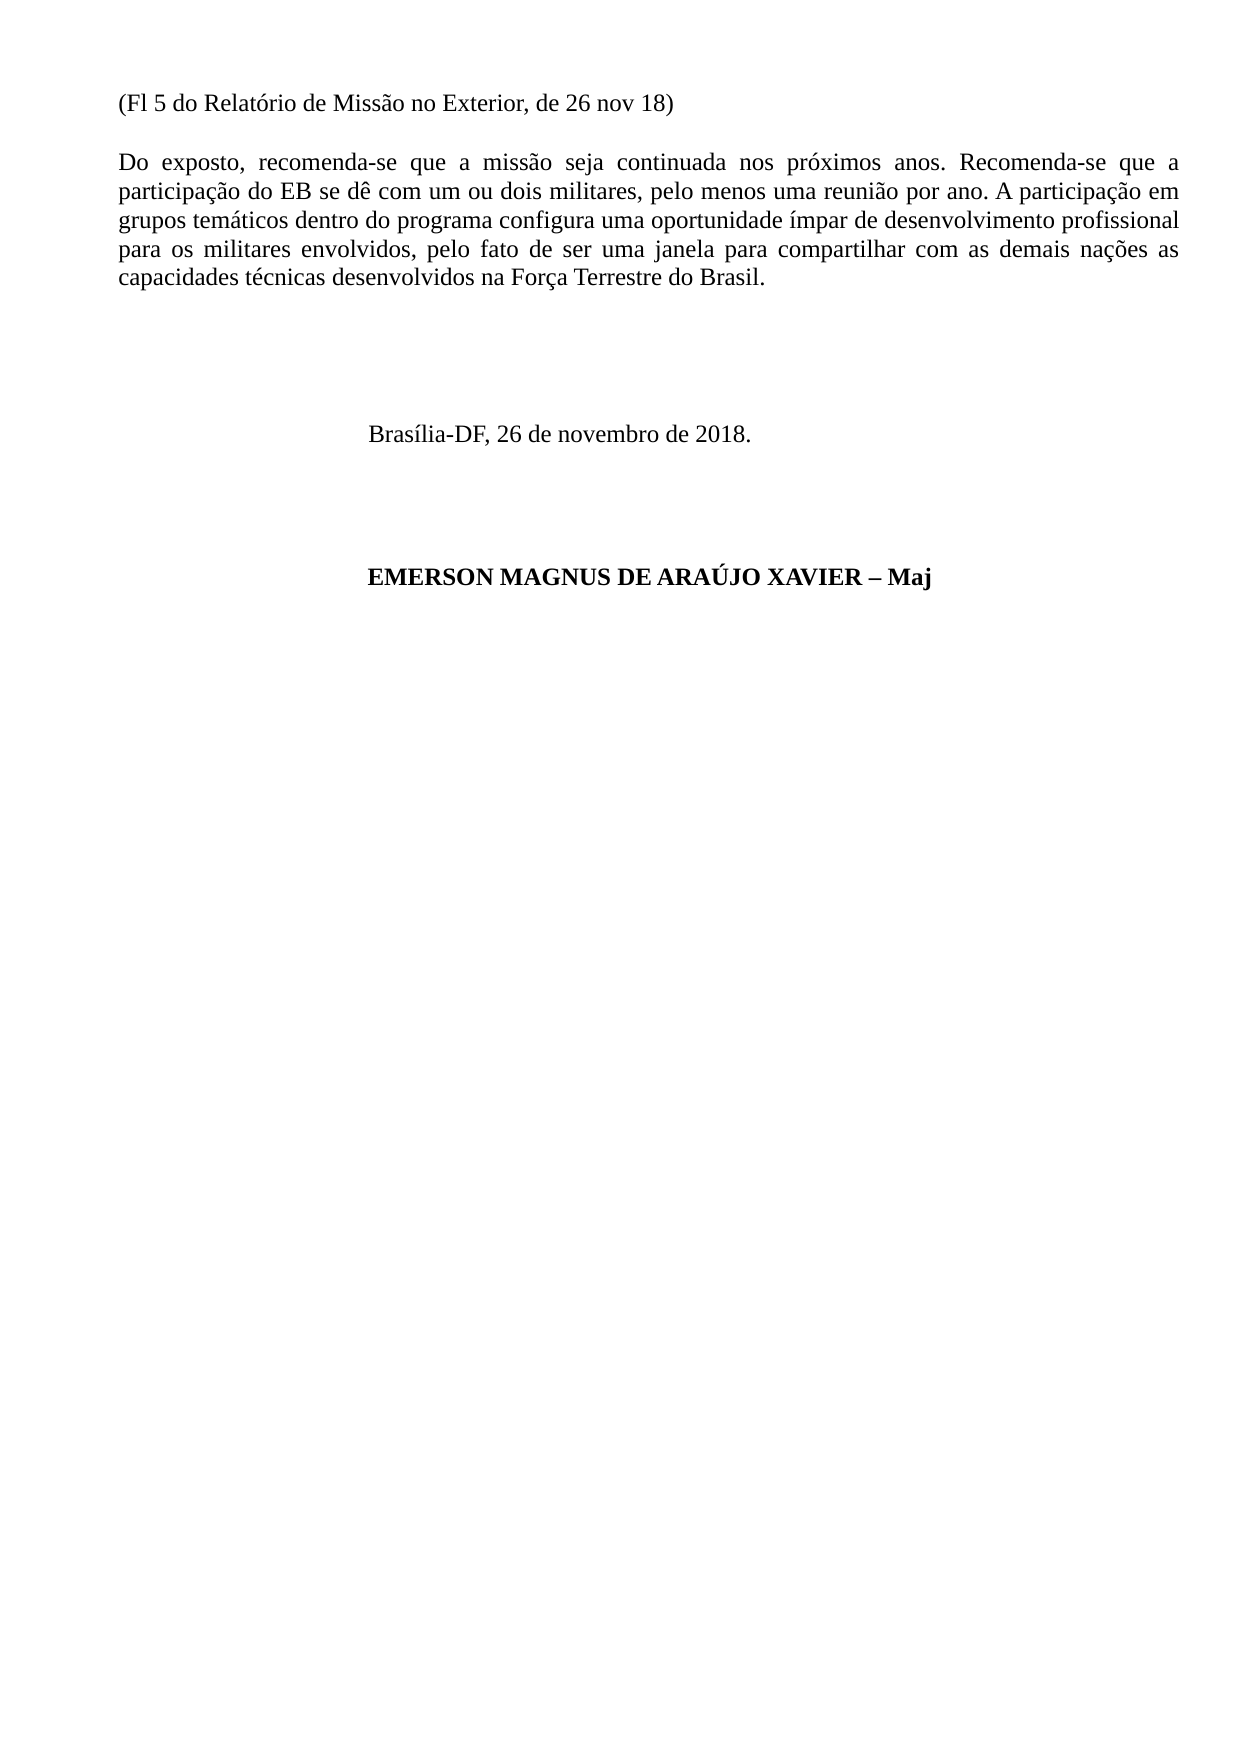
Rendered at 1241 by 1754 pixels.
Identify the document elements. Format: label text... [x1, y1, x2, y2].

text EMERSON MAGNUS DE ARAÚJO XAVIER – Maj [118, 562, 1181, 591]
text Do exposto, recomenda-se que a missão seja continuada nos próximos anos. Recomenda-se que a participação do EB se dê com um ou dois militares, pelo menos uma reunião por ano. A participação em grupos temáticos dentro do programa configura uma oportunidade ímpar de desenvolvimento profissional para os militares envolvidos, pelo fato de ser uma janela para compartilhar com as demais nações as capacidades técnicas desenvolvidos na Força Terrestre do Brasil. [118, 147, 1181, 291]
text Brasília-DF, 26 de novembro de 2018. [118, 419, 1181, 447]
